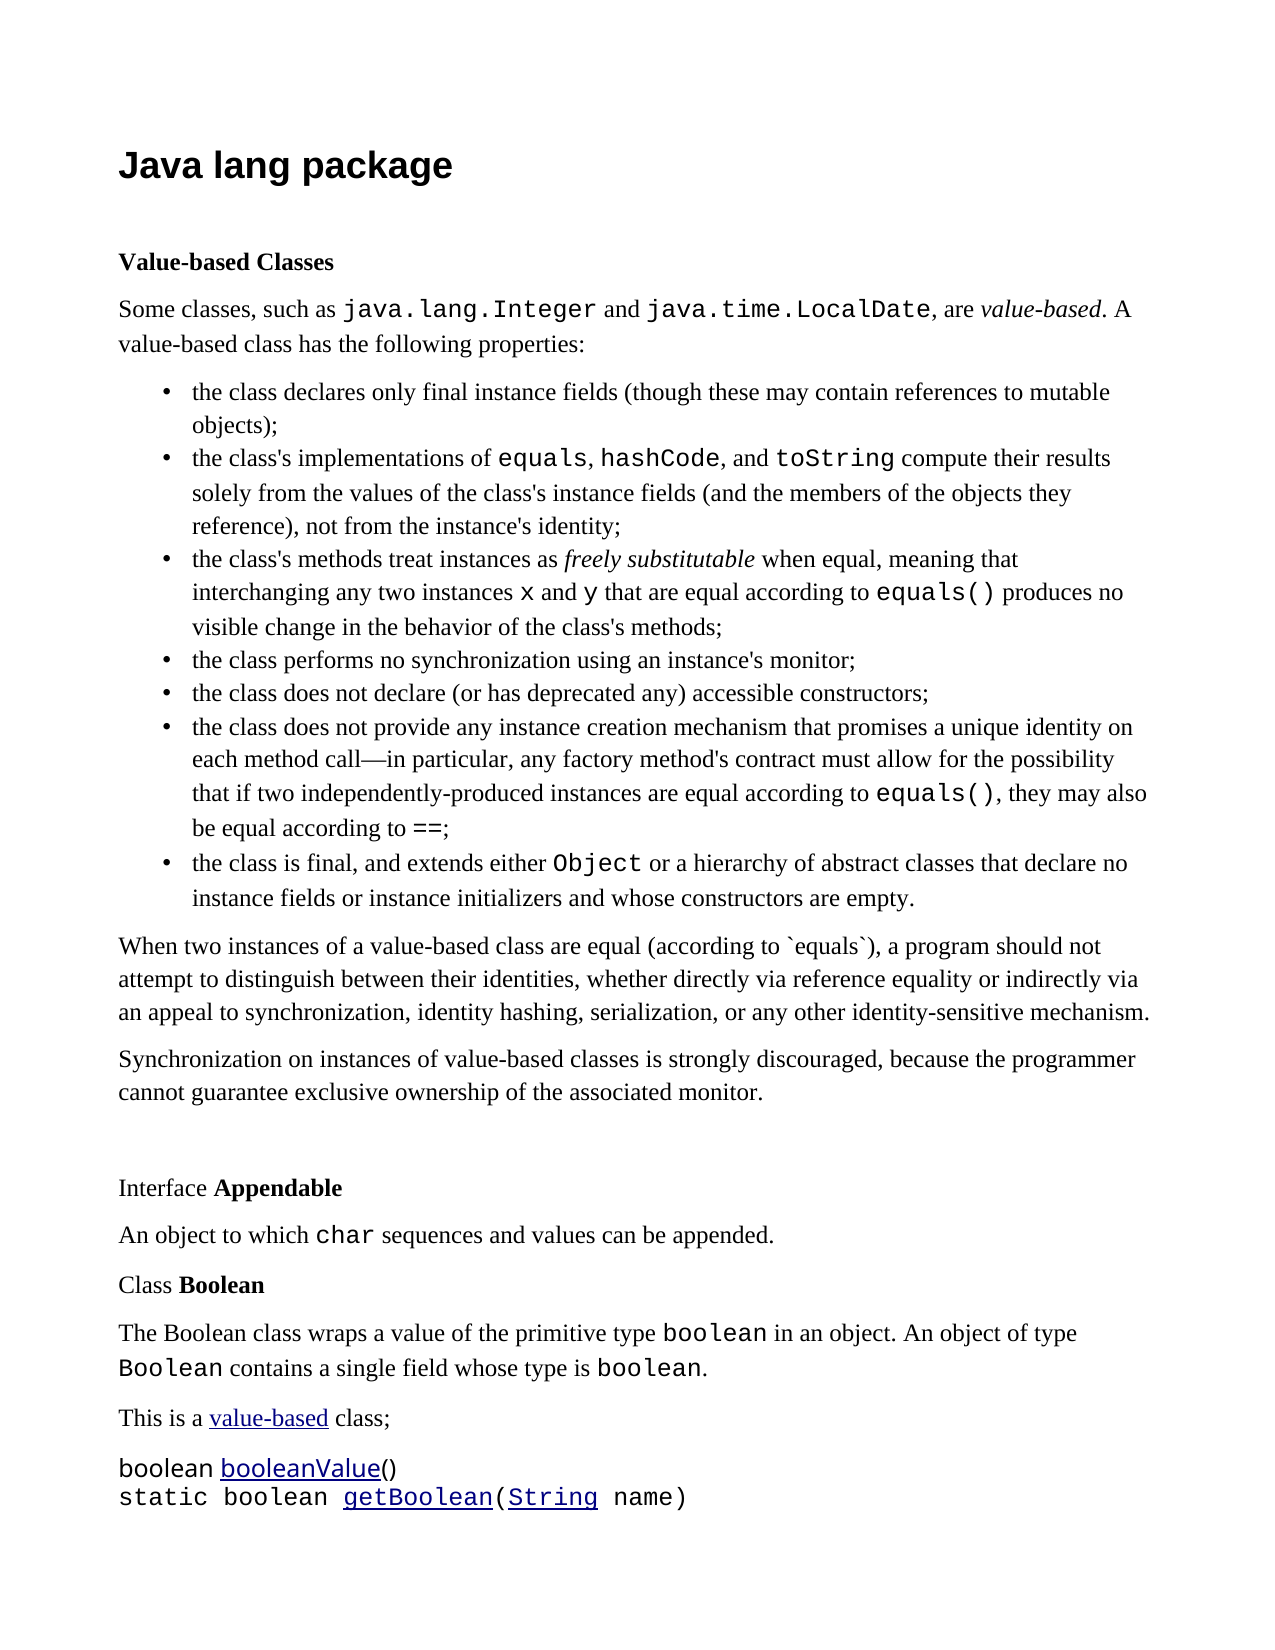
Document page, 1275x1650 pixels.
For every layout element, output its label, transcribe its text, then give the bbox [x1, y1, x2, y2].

list the class performs no synchronization using an instance's monitor; [162, 646, 1157, 674]
list the class's methods treat instances as freely substitutable when equal, meaning that interchanging any two instances x and y that are equal according to equals() produces no visible change in the behavior of the class's methods; [162, 544, 1157, 641]
text Some classes, such as java.lang.Integer and java.time.LocalDate, are value-based. A value-based class has the following properties: [118, 294, 1157, 358]
subtitle Java lang package [118, 143, 1157, 187]
list the class is final, and extends either Object or a hierarchy of abstract classes that declare no instance fields or instance initializers and whose constructors are empty. [162, 848, 1157, 912]
text Class Boolean [118, 1270, 1157, 1299]
list the class's implementations of equals, hashCode, and toString compute their results solely from the values of the class's instance fields (and the members of the objects they reference), not from the instance's identity; [162, 443, 1157, 540]
list the class does not declare (or has deprecated any) accessible constructors; [162, 678, 1157, 707]
list the class declares only final instance fields (though these may contain references to mutable objects); [162, 377, 1157, 439]
text When two instances of a value-based class are equal (according to `equals`), a program should not attempt to distinguish between their identities, whether directly via reference equality or indirectly via an appeal to synchronization, identity hashing, serialization, or any other identity-sensitive mechanism. [118, 931, 1157, 1026]
text boolean booleanValue() static boolean getBoolean(String name) [118, 1451, 1157, 1513]
text An object to which char sequences and values can be appended. [118, 1220, 1157, 1251]
list the class does not provide any instance creation mechanism that promises a unique identity on each method call—in particular, any factory method's contract must allow for the possibility that if two independently-produced instances are equal according to equals(), they may also be equal according to ==; [162, 712, 1157, 843]
text Interface Appendable [118, 1173, 1157, 1201]
text This is a value-based class; [118, 1403, 1157, 1432]
text Synchronization on instances of value-based classes is strongly discouraged, because the programmer cannot guarantee exclusive ownership of the associated monitor. [118, 1044, 1157, 1106]
text Value-based Classes [118, 247, 1157, 276]
text The Boolean class wraps a value of the primitive type boolean in an object. An object of type Boolean contains a single field whose type is boolean. [118, 1318, 1157, 1384]
